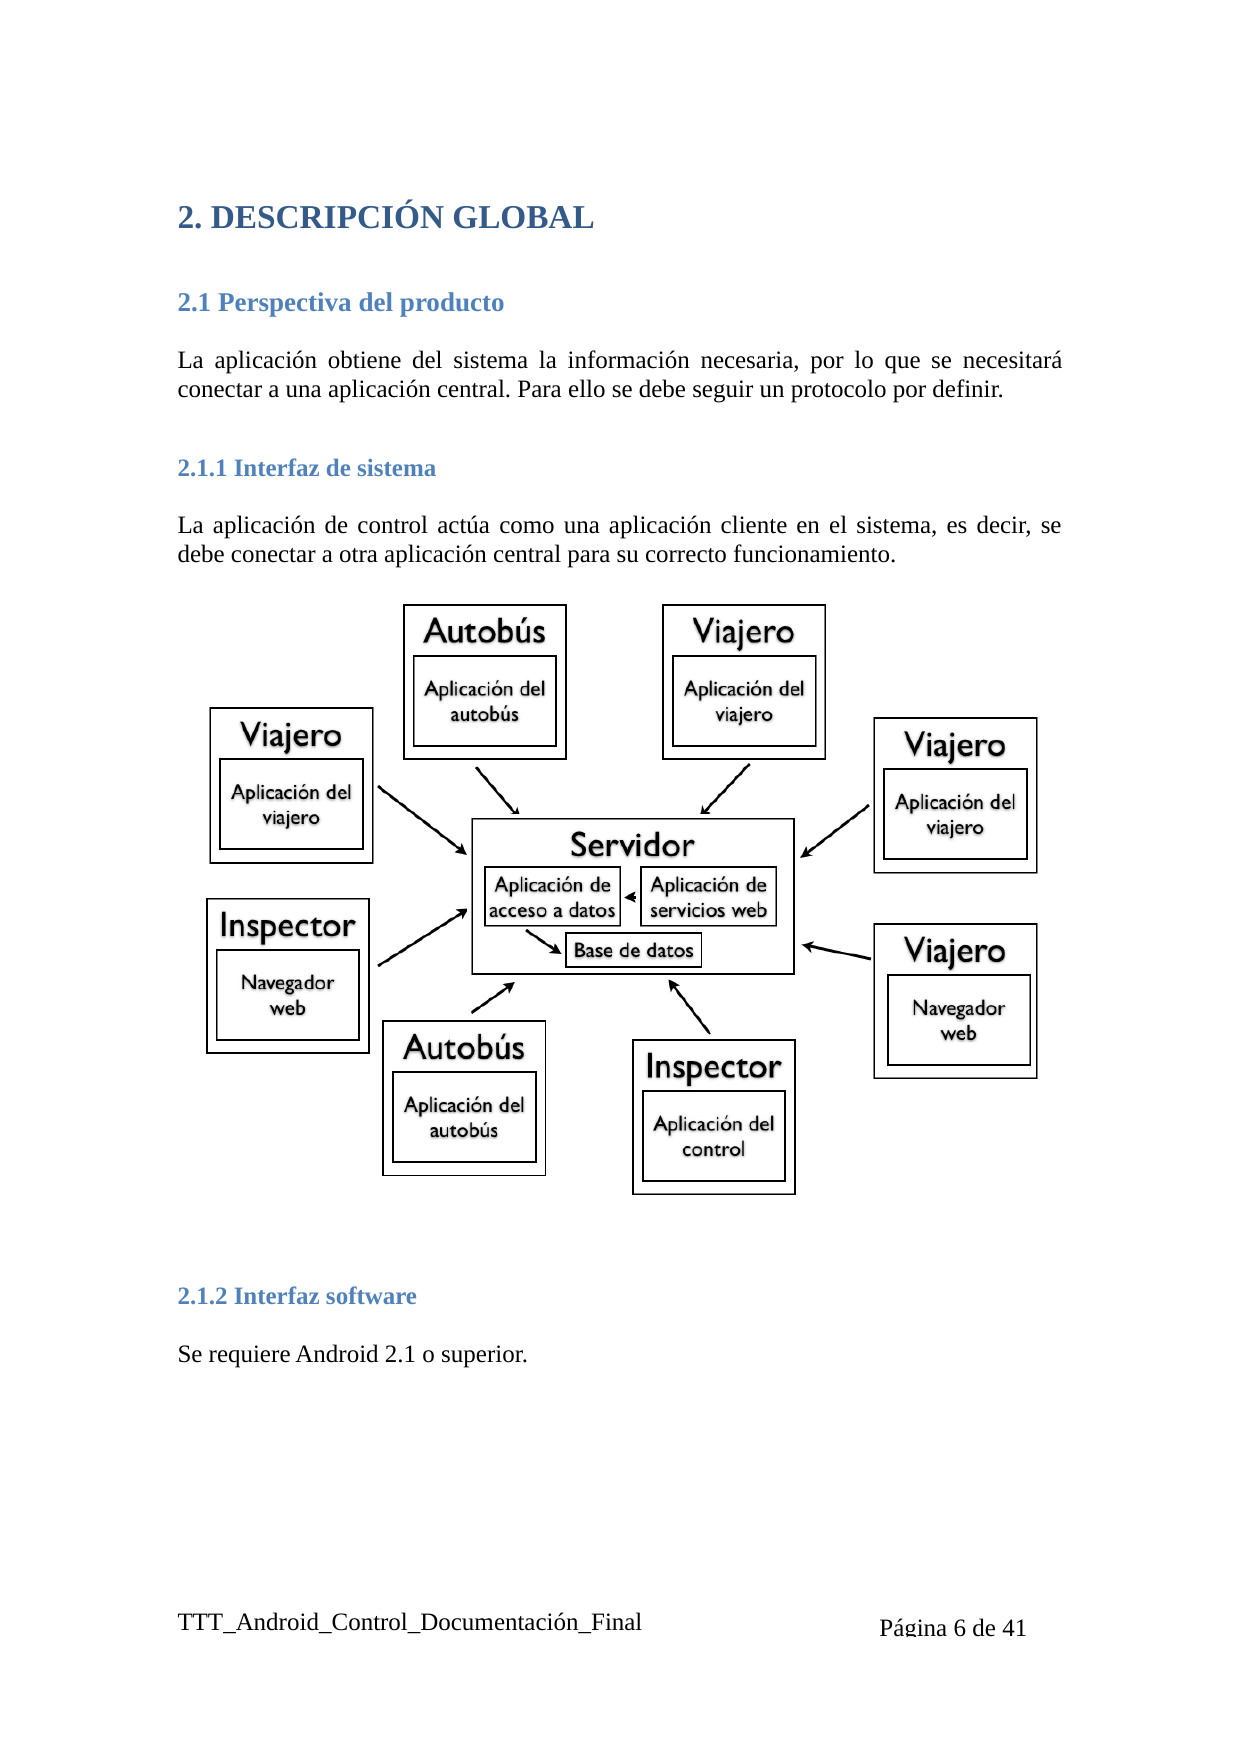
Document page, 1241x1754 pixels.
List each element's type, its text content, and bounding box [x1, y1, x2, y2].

subtitle 2.1.1 Interfaz de sistema [177, 453, 1063, 481]
text La aplicación obtiene del sistema la información necesaria, por lo que se necesitará conectar a una aplicación central. Para ello se debe seguir un protocolo por definir. [177, 346, 1063, 403]
subtitle 2.1.2 Interfaz software [177, 1281, 1063, 1310]
subtitle 2.1 Perspectiva del producto [177, 286, 1063, 317]
subtitle 2. DESCRIPCIÓN GLOBAL [177, 198, 1063, 236]
text La aplicación de control actúa como una aplicación cliente en el sistema, es decir, se debe conectar a otra aplicación central para su correcto funcionamiento. [177, 510, 1063, 568]
picture [193, 589, 1046, 1202]
text Se requiere Android 2.1 o superior. [177, 1339, 1063, 1367]
